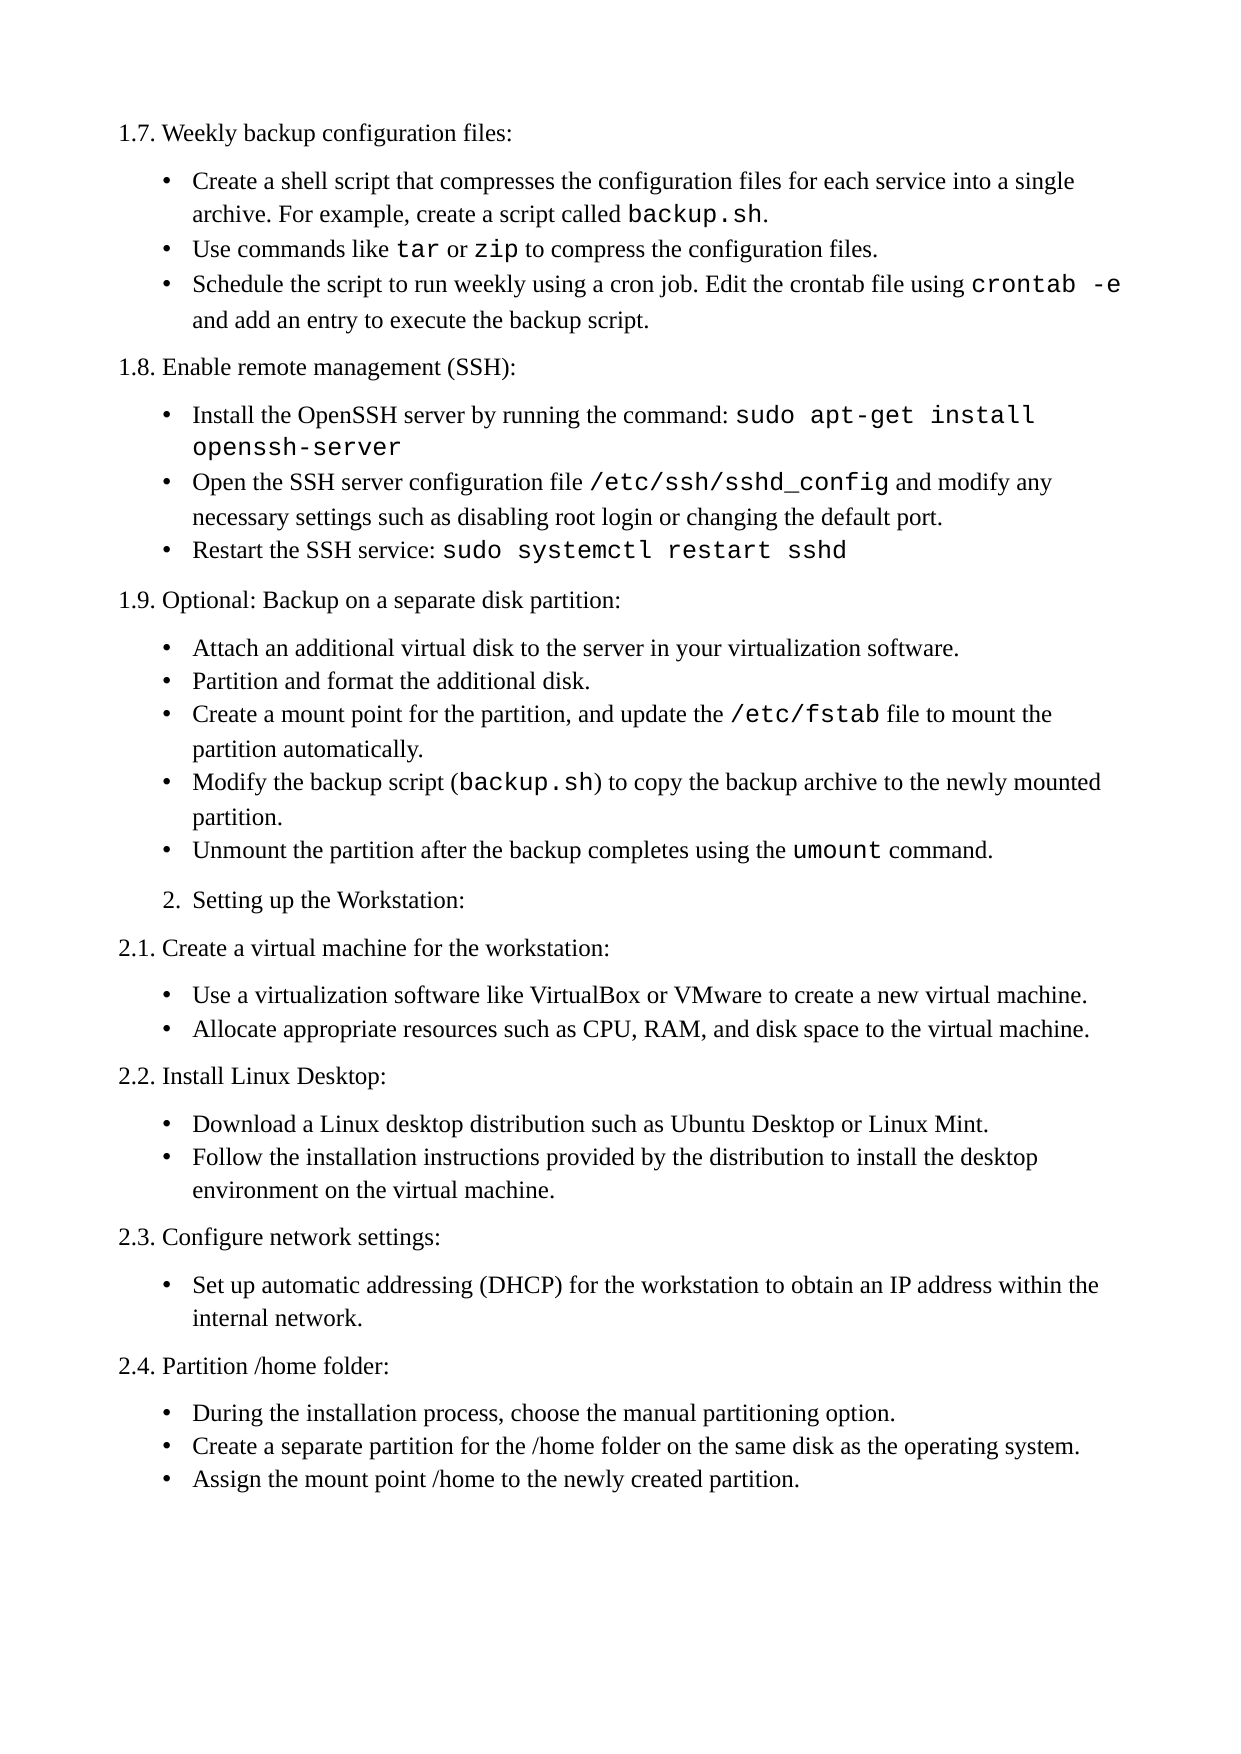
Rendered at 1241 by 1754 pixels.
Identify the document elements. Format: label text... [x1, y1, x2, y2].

list Setting up the Workstation: [162, 885, 1122, 914]
text 2.1. Create a virtual machine for the workstation: [118, 933, 1122, 962]
list Allocate appropriate resources such as CPU, RAM, and disk space to the virtual machine. [162, 1014, 1122, 1042]
text 2.4. Partition /home folder: [118, 1351, 1122, 1379]
list Assign the mount point /home to the newly created partition. [162, 1464, 1122, 1493]
list Create a shell script that compresses the configuration files for each service into a single archive. For example, create a script called backup.sh. [162, 166, 1122, 229]
text 1.7. Weekly backup configuration files: [118, 118, 1122, 147]
list Install the OpenSSH server by running the command: sudo apt-get install openssh-server [162, 400, 1122, 463]
list Set up automatic addressing (DHCP) for the workstation to obtain an IP address within the internal network. [162, 1270, 1122, 1332]
list Follow the installation instructions provided by the distribution to install the desktop environment on the virtual machine. [162, 1142, 1122, 1204]
list Create a separate partition for the /home folder on the same disk as the operating system. [162, 1431, 1122, 1460]
list Schedule the script to run weekly using a cron job. Edit the crontab file using crontab -e and add an entry to execute the backup script. [162, 269, 1122, 333]
list During the installation process, choose the manual partitioning option. [162, 1398, 1122, 1427]
text 2.3. Configure network settings: [118, 1222, 1122, 1251]
list Restart the SSH service: sudo systemctl restart sshd [162, 536, 1122, 566]
text 2.2. Install Linux Desktop: [118, 1061, 1122, 1090]
text 1.9. Optional: Backup on a separate disk partition: [118, 586, 1122, 614]
list Create a mount point for the partition, and update the /etc/fstab file to mount the partition automatically. [162, 699, 1122, 763]
list Partition and format the additional disk. [162, 666, 1122, 695]
text 1.8. Enable remote management (SSH): [118, 352, 1122, 381]
list Attach an additional virtual disk to the server in your virtualization software. [162, 633, 1122, 662]
list Modify the backup script (backup.sh) to copy the backup archive to the newly mounted partition. [162, 767, 1122, 831]
list Open the SSH server configuration file /etc/ssh/sshd_config and modify any necessary settings such as disabling root login or changing the default port. [162, 467, 1122, 531]
list Unmount the partition after the backup completes using the umount command. [162, 835, 1122, 866]
list Use commands like tar or zip to compress the configuration files. [162, 234, 1122, 265]
list Download a Linux desktop distribution such as Ubuntu Desktop or Linux Mint. [162, 1109, 1122, 1138]
list Use a virtualization software like VirtualBox or VMware to create a new virtual machine. [162, 981, 1122, 1009]
